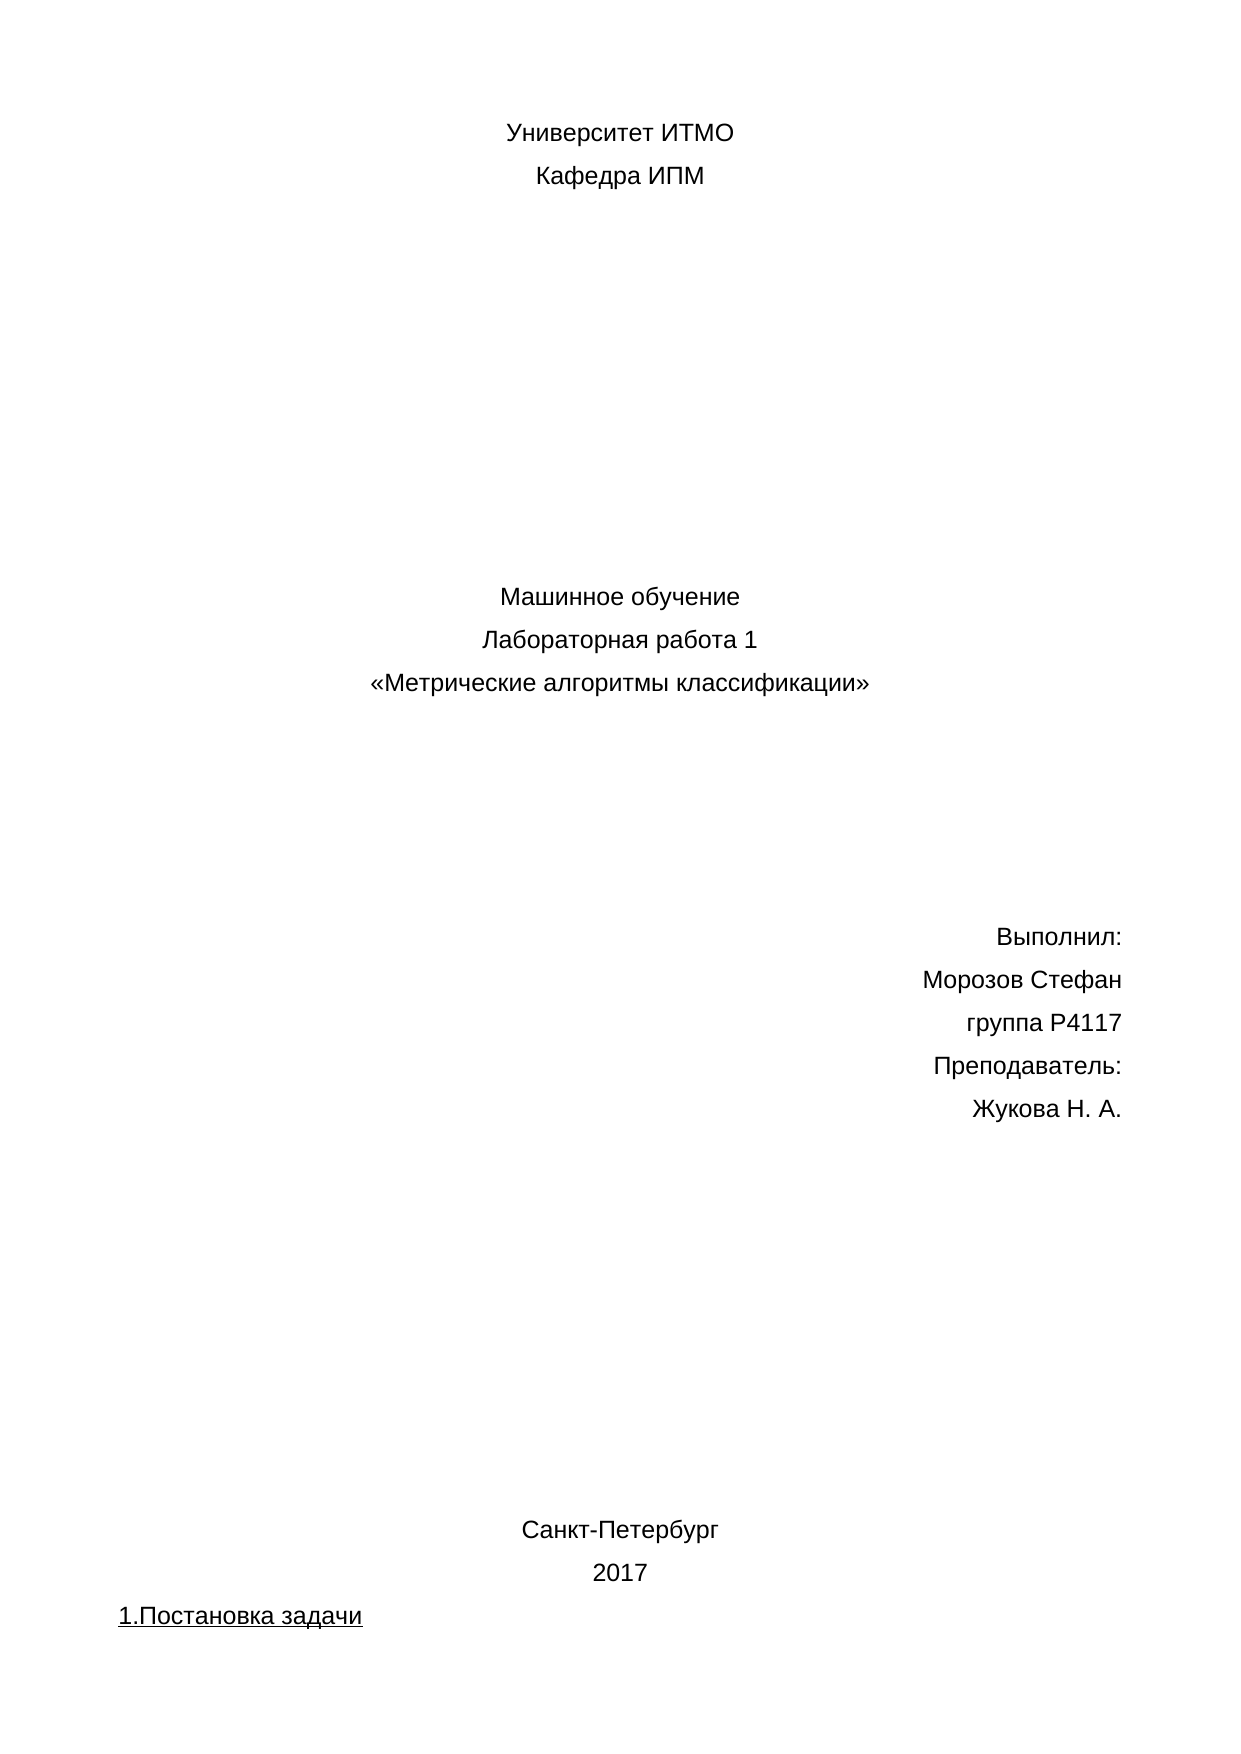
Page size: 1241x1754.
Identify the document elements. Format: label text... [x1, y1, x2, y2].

text Преподаватель: [118, 1051, 1122, 1079]
text 2017 [118, 1558, 1122, 1587]
text Кафедра ИПМ [118, 161, 1122, 190]
text «Метрические алгоритмы классификации» [118, 668, 1122, 697]
text группа Р4117 [118, 1008, 1122, 1036]
text Университет ИТМО [118, 118, 1122, 147]
text Морозов Стефан [118, 964, 1122, 993]
text Жукова Н. А. [118, 1094, 1122, 1123]
text Машинное обучение [118, 582, 1122, 611]
text Лабораторная работа 1 [118, 625, 1122, 654]
text Выполнил: [118, 921, 1122, 950]
text 1.Постановка задачи [118, 1601, 1122, 1630]
text Санкт-Петербург [118, 1515, 1122, 1544]
